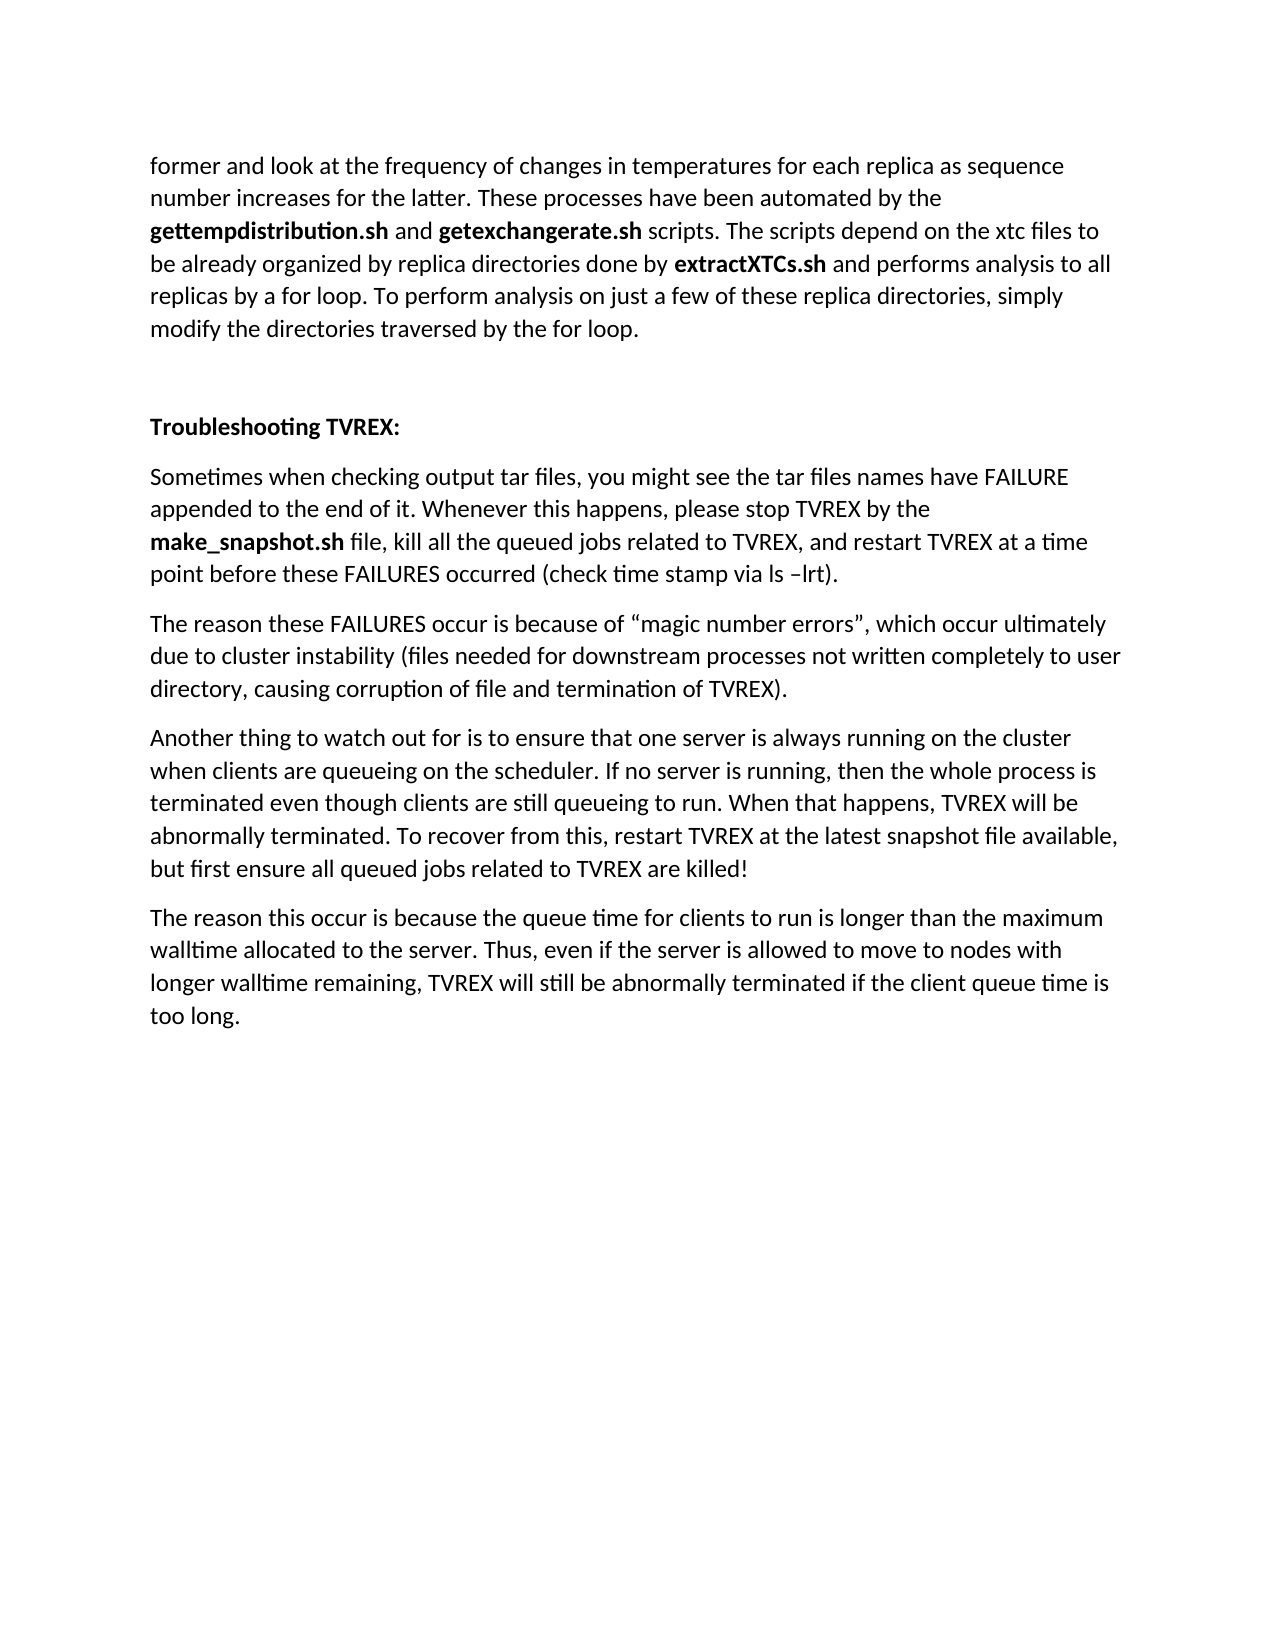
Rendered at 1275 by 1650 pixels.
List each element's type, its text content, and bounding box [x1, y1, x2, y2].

text former and look at the frequency of changes in temperatures for each replica as sequence number increases for the latter. These processes have been automated by the gettempdistribution.sh and getexchangerate.sh scripts. The scripts depend on the xtc files to be already organized by replica directories done by extractXTCs.sh and performs analysis to all replicas by a for loop. To perform analysis on just a few of these replica directories, simply modify the directories traversed by the for loop. [150, 150, 1125, 343]
text Another thing to watch out for is to ensure that one server is always running on the cluster when clients are queueing on the scheduler. If no server is running, then the whole process is terminated even though clients are still queueing to run. When that happens, TVREX will be abnormally terminated. To recover from this, restart TVREX at the latest snapshot file available, but first ensure all queued jobs related to TVREX are killed! [150, 722, 1125, 883]
text Troubleshooting TVREX: [150, 412, 1125, 442]
text The reason these FAILURES occur is because of “magic number errors”, which occur ultimately due to cluster instability (files needed for downstream processes not written completely to user directory, causing corruption of file and termination of TVREX). [150, 608, 1125, 704]
text Sometimes when checking output tar files, you might see the tar files names have FAILURE appended to the end of it. Whenever this happens, please stop TVREX by the make_snapshot.sh file, kill all the queued jobs related to TVREX, and restart TVREX at a time point before these FAILURES occurred (check time stamp via ls –lrt). [150, 461, 1125, 589]
text The reason this occur is because the queue time for clients to run is longer than the maximum walltime allocated to the server. Thus, even if the server is allowed to move to nodes with longer walltime remaining, TVREX will still be abnormally terminated if the client queue time is too long. [150, 902, 1125, 1030]
